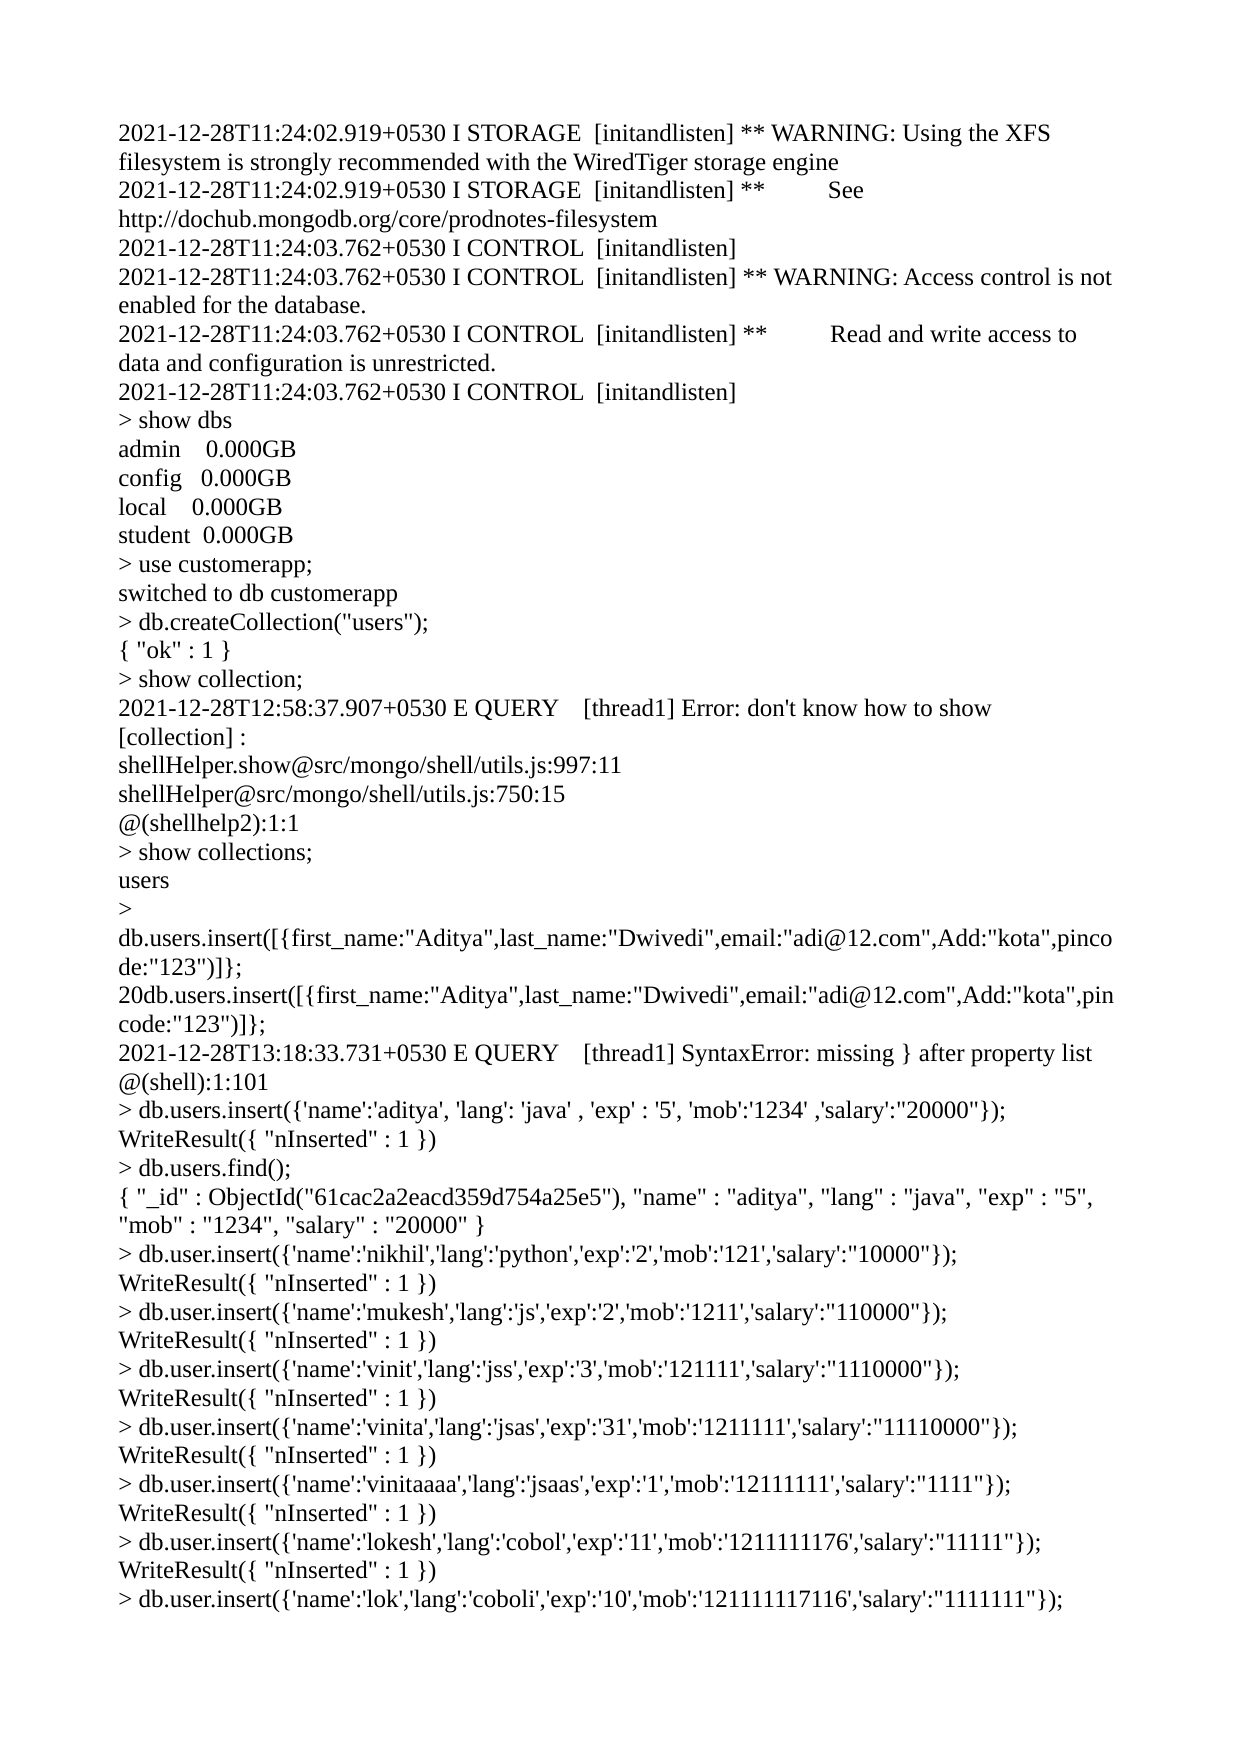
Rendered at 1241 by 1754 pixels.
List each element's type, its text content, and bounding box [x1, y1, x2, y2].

text shellHelper@src/mongo/shell/utils.js:750:15 [118, 779, 1122, 808]
text > db.createCollection("users"); [118, 607, 1122, 636]
text > show collection; [118, 664, 1122, 693]
text config 0.000GB [118, 463, 1122, 492]
text 2021-12-28T11:24:03.762+0530 I CONTROL [initandlisten] ** Read and write access to data and configuration is unrestricted. [118, 319, 1122, 377]
text student 0.000GB [118, 521, 1122, 549]
text 20db.users.insert([{first_name:"Aditya",last_name:"Dwivedi",email:"adi@12.com",Add:"kota",pincode:"123")]}; [118, 981, 1122, 1038]
text > db.user.insert({'name':'mukesh','lang':'js','exp':'2','mob':'1211','salary':"110000"}); [118, 1297, 1122, 1326]
text 2021-12-28T11:24:03.762+0530 I CONTROL [initandlisten] [118, 233, 1122, 262]
text WriteResult({ "nInserted" : 1 }) [118, 1268, 1122, 1297]
text > db.user.insert({'name':'vinitaaaa','lang':'jsaas','exp':'1','mob':'12111111','salary':"1111"}); [118, 1469, 1122, 1498]
text 2021-12-28T11:24:03.762+0530 I CONTROL [initandlisten] [118, 377, 1122, 406]
text 2021-12-28T13:18:33.731+0530 E QUERY [thread1] SyntaxError: missing } after property list @(shell):1:101 [118, 1038, 1122, 1096]
text 2021-12-28T11:24:02.919+0530 I STORAGE [initandlisten] ** See http://dochub.mongodb.org/core/prodnotes-filesystem [118, 176, 1122, 233]
text > db.user.insert({'name':'nikhil','lang':'python','exp':'2','mob':'121','salary':"10000"}); [118, 1239, 1122, 1268]
text > show dbs [118, 406, 1122, 434]
text > db.users.insert({'name':'aditya', 'lang': 'java' , 'exp' : '5', 'mob':'1234' ,'salary':"20000"}); [118, 1096, 1122, 1124]
text @(shellhelp2):1:1 [118, 808, 1122, 837]
text > db.user.insert({'name':'vinita','lang':'jsas','exp':'31','mob':'1211111','salary':"11110000"}); [118, 1412, 1122, 1441]
text WriteResult({ "nInserted" : 1 }) [118, 1383, 1122, 1412]
text local 0.000GB [118, 492, 1122, 521]
text { "ok" : 1 } [118, 636, 1122, 664]
text > db.user.insert({'name':'vinit','lang':'jss','exp':'3','mob':'121111','salary':"1110000"}); [118, 1354, 1122, 1383]
text switched to db customerapp [118, 578, 1122, 607]
text users [118, 866, 1122, 894]
text > db.users.find(); [118, 1153, 1122, 1182]
text WriteResult({ "nInserted" : 1 }) [118, 1556, 1122, 1584]
text { "_id" : ObjectId("61cac2a2eacd359d754a25e5"), "name" : "aditya", "lang" : "java", "exp" : "5", "mob" : "1234", "salary" : "20000" } [118, 1182, 1122, 1239]
text WriteResult({ "nInserted" : 1 }) [118, 1498, 1122, 1527]
text > db.user.insert({'name':'lokesh','lang':'cobol','exp':'11','mob':'1211111176','salary':"11111"}); [118, 1527, 1122, 1556]
text 2021-12-28T12:58:37.907+0530 E QUERY [thread1] Error: don't know how to show [collection] : [118, 693, 1122, 751]
text admin 0.000GB [118, 434, 1122, 463]
text WriteResult({ "nInserted" : 1 }) [118, 1124, 1122, 1153]
text > db.users.insert([{first_name:"Aditya",last_name:"Dwivedi",email:"adi@12.com",Add:"kota",pincode:"123")]}; [118, 894, 1122, 981]
text > db.user.insert({'name':'lok','lang':'coboli','exp':'10','mob':'121111117116','salary':"1111111"}); [118, 1584, 1122, 1613]
text 2021-12-28T11:24:02.919+0530 I STORAGE [initandlisten] ** WARNING: Using the XFS filesystem is strongly recommended with the WiredTiger storage engine [118, 118, 1122, 176]
text > use customerapp; [118, 549, 1122, 578]
text 2021-12-28T11:24:03.762+0530 I CONTROL [initandlisten] ** WARNING: Access control is not enabled for the database. [118, 262, 1122, 319]
text WriteResult({ "nInserted" : 1 }) [118, 1441, 1122, 1469]
text > show collections; [118, 837, 1122, 866]
text WriteResult({ "nInserted" : 1 }) [118, 1326, 1122, 1354]
text shellHelper.show@src/mongo/shell/utils.js:997:11 [118, 751, 1122, 779]
